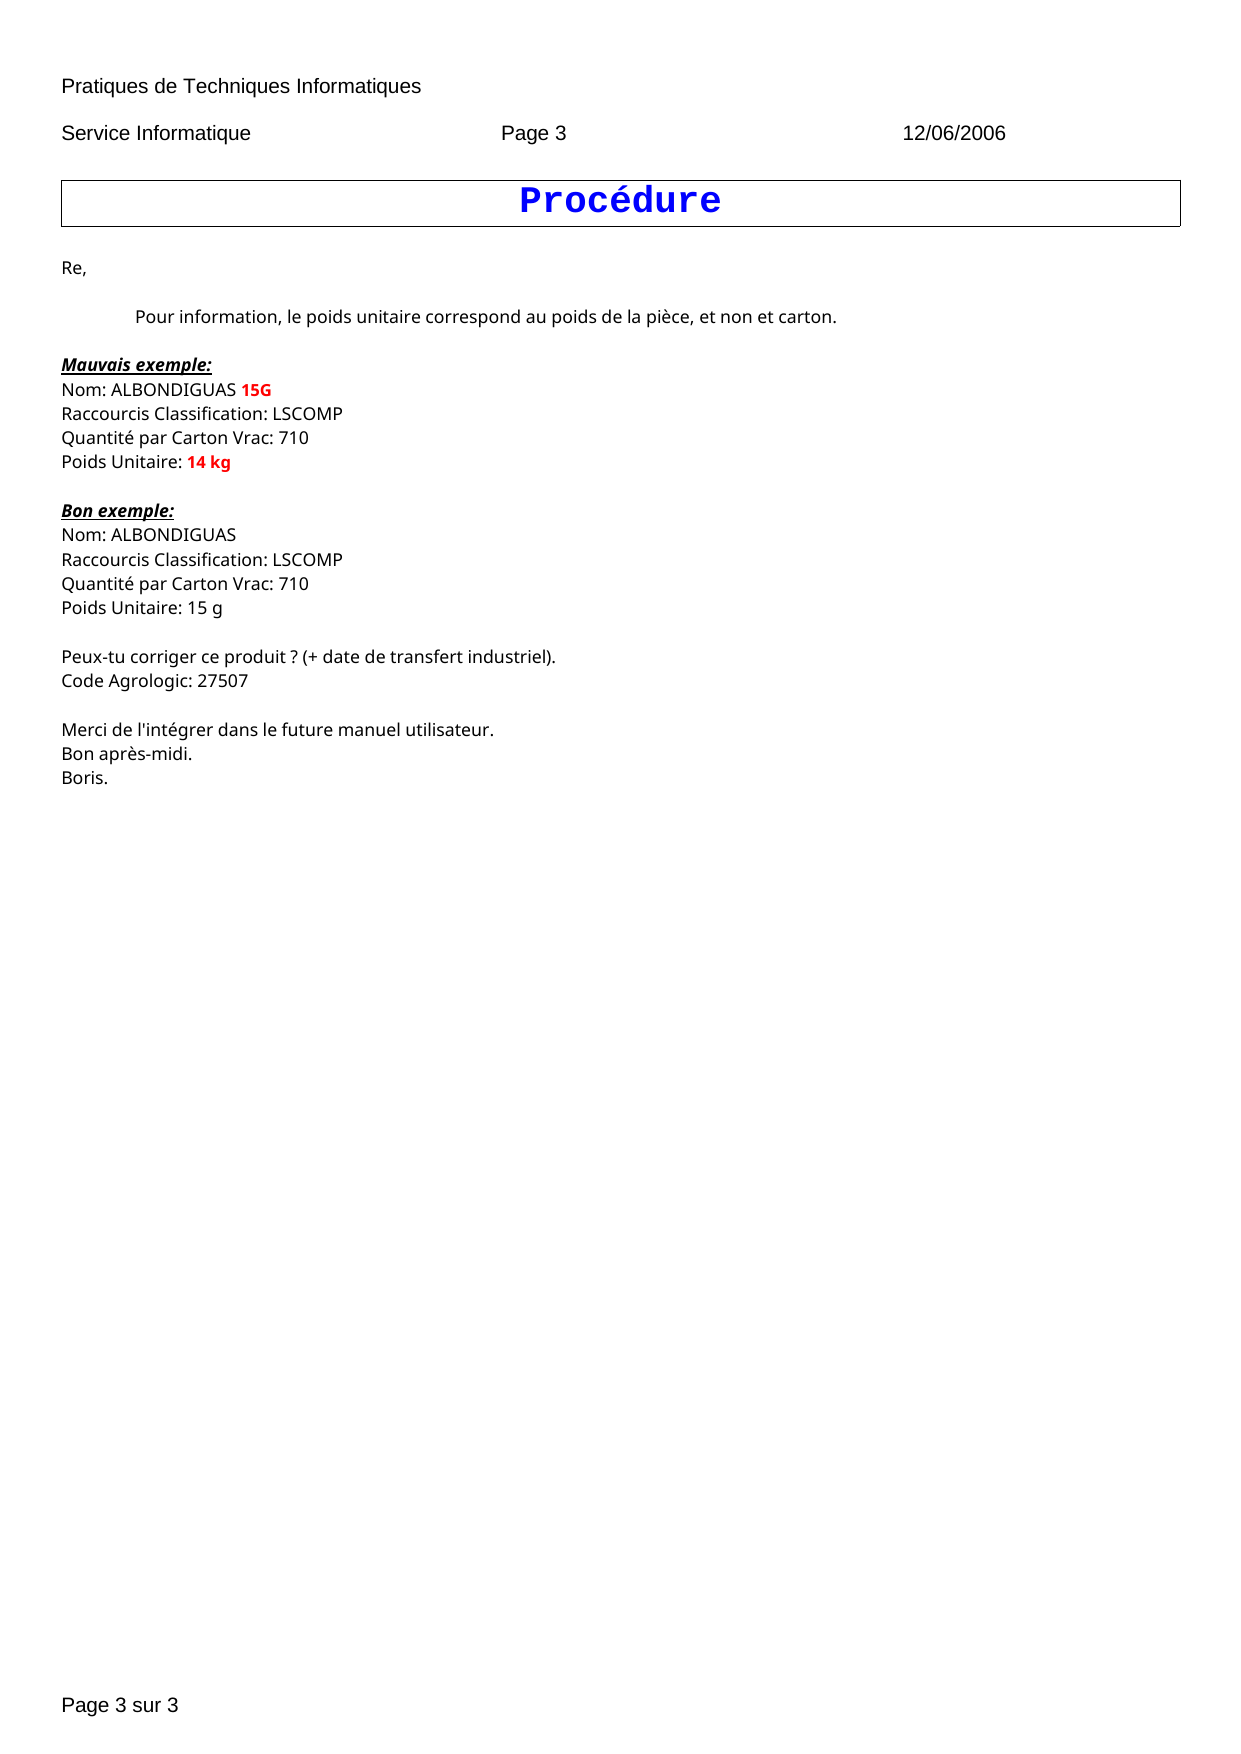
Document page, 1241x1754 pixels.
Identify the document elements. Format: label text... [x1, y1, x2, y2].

text Quantité par Carton Vrac: 710 [61, 426, 1180, 450]
text Code Agrologic: 27507 [61, 668, 1180, 693]
text Raccourcis Classification: LSCOMP [61, 401, 1180, 426]
text Quantité par Carton Vrac: 710 [61, 571, 1180, 596]
text Nom: ALBONDIGUAS 15G [61, 377, 1180, 401]
subtitle Procédure [62, 181, 1180, 226]
text Bon après-midi. [61, 741, 1180, 766]
text Pour information, le poids unitaire correspond au poids de la pièce, et non et carton. [61, 304, 1180, 329]
text Mauvais exemple: [61, 353, 1180, 377]
text Poids Unitaire: 14 kg [61, 450, 1180, 474]
text Re, [61, 256, 1180, 280]
text Raccourcis Classification: LSCOMP [61, 547, 1180, 571]
text Peux-tu corriger ce produit ? (+ date de transfert industriel). [61, 644, 1180, 668]
text Nom: ALBONDIGUAS [61, 523, 1180, 547]
text Boris. [61, 766, 1180, 790]
text Poids Unitaire: 15 g [61, 596, 1180, 620]
text Merci de l'intégrer dans le future manuel utilisateur. [61, 717, 1180, 741]
text Bon exemple: [61, 498, 1180, 523]
